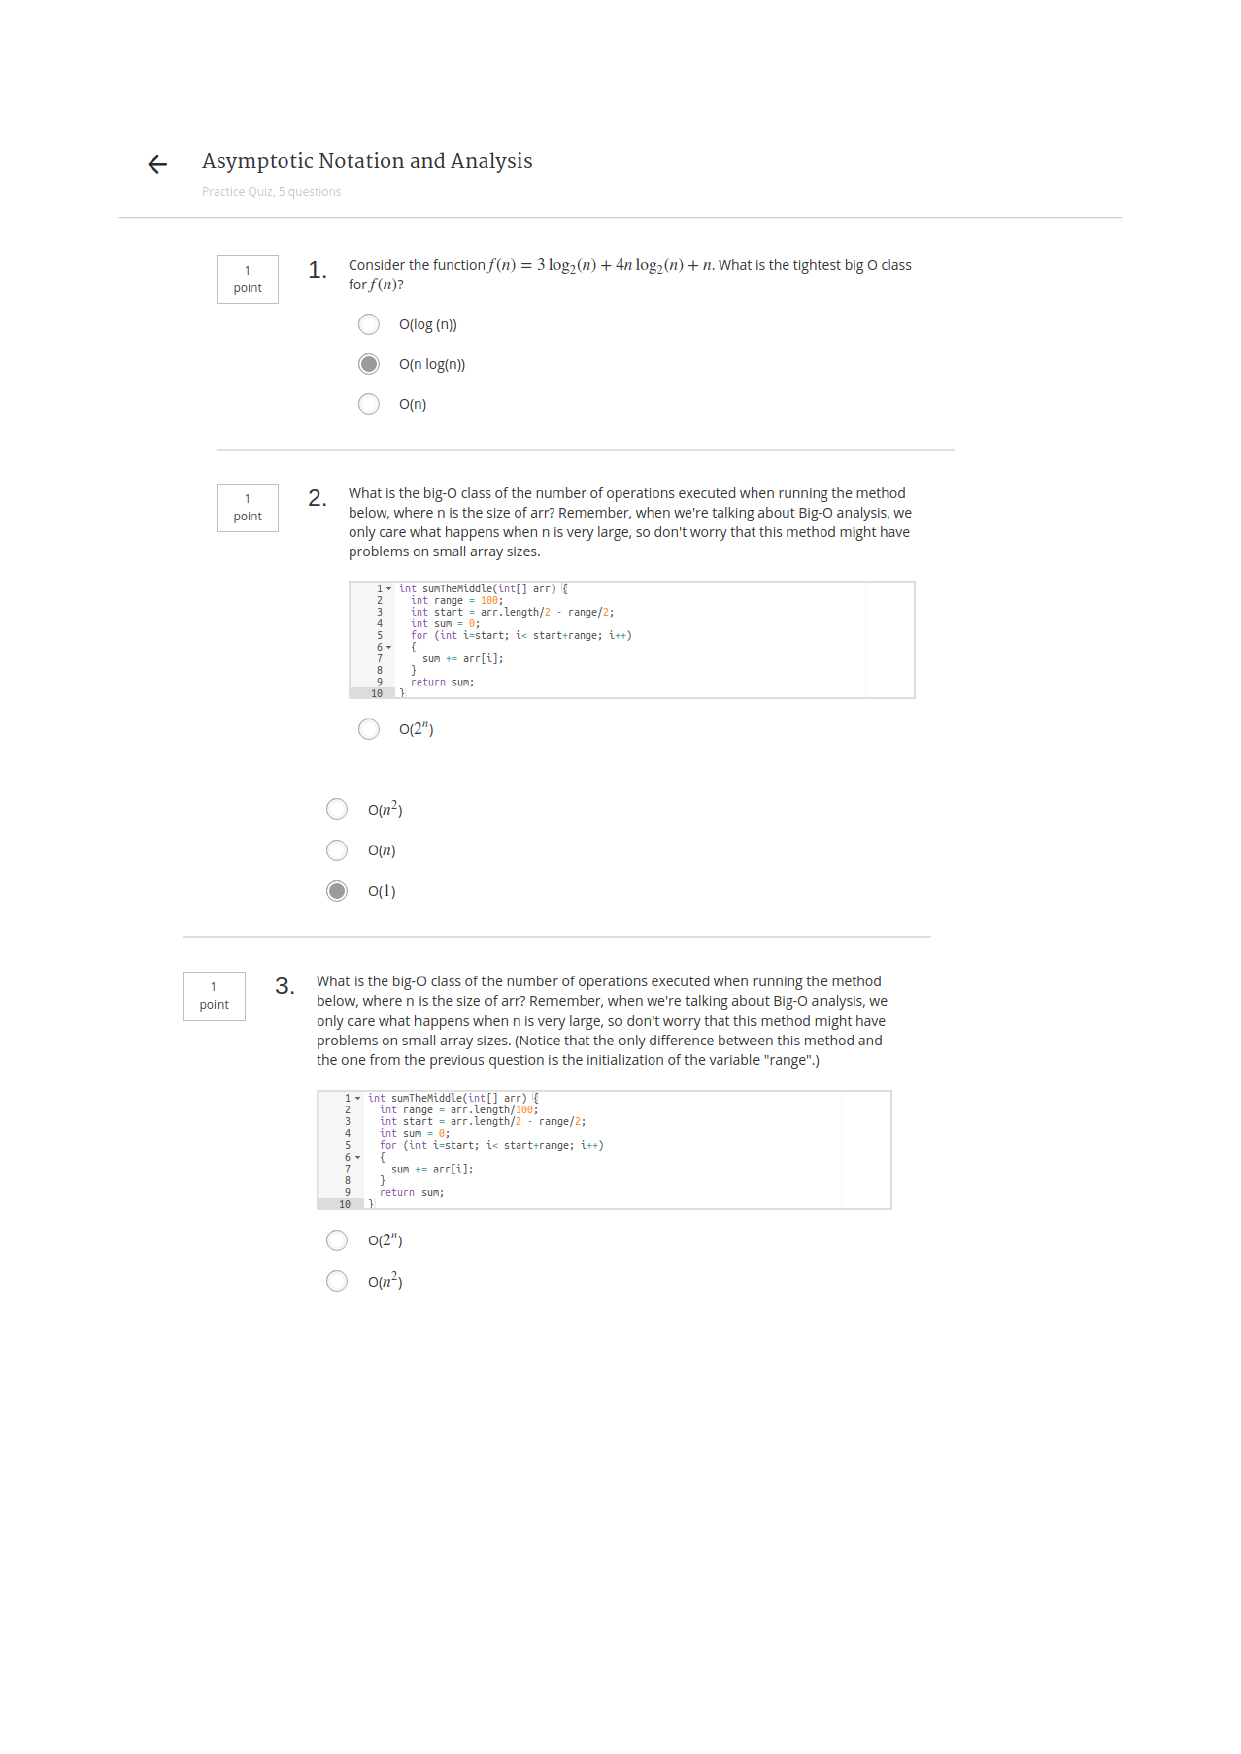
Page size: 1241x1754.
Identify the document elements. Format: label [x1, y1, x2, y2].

picture [118, 118, 1123, 752]
picture [118, 780, 1123, 1303]
